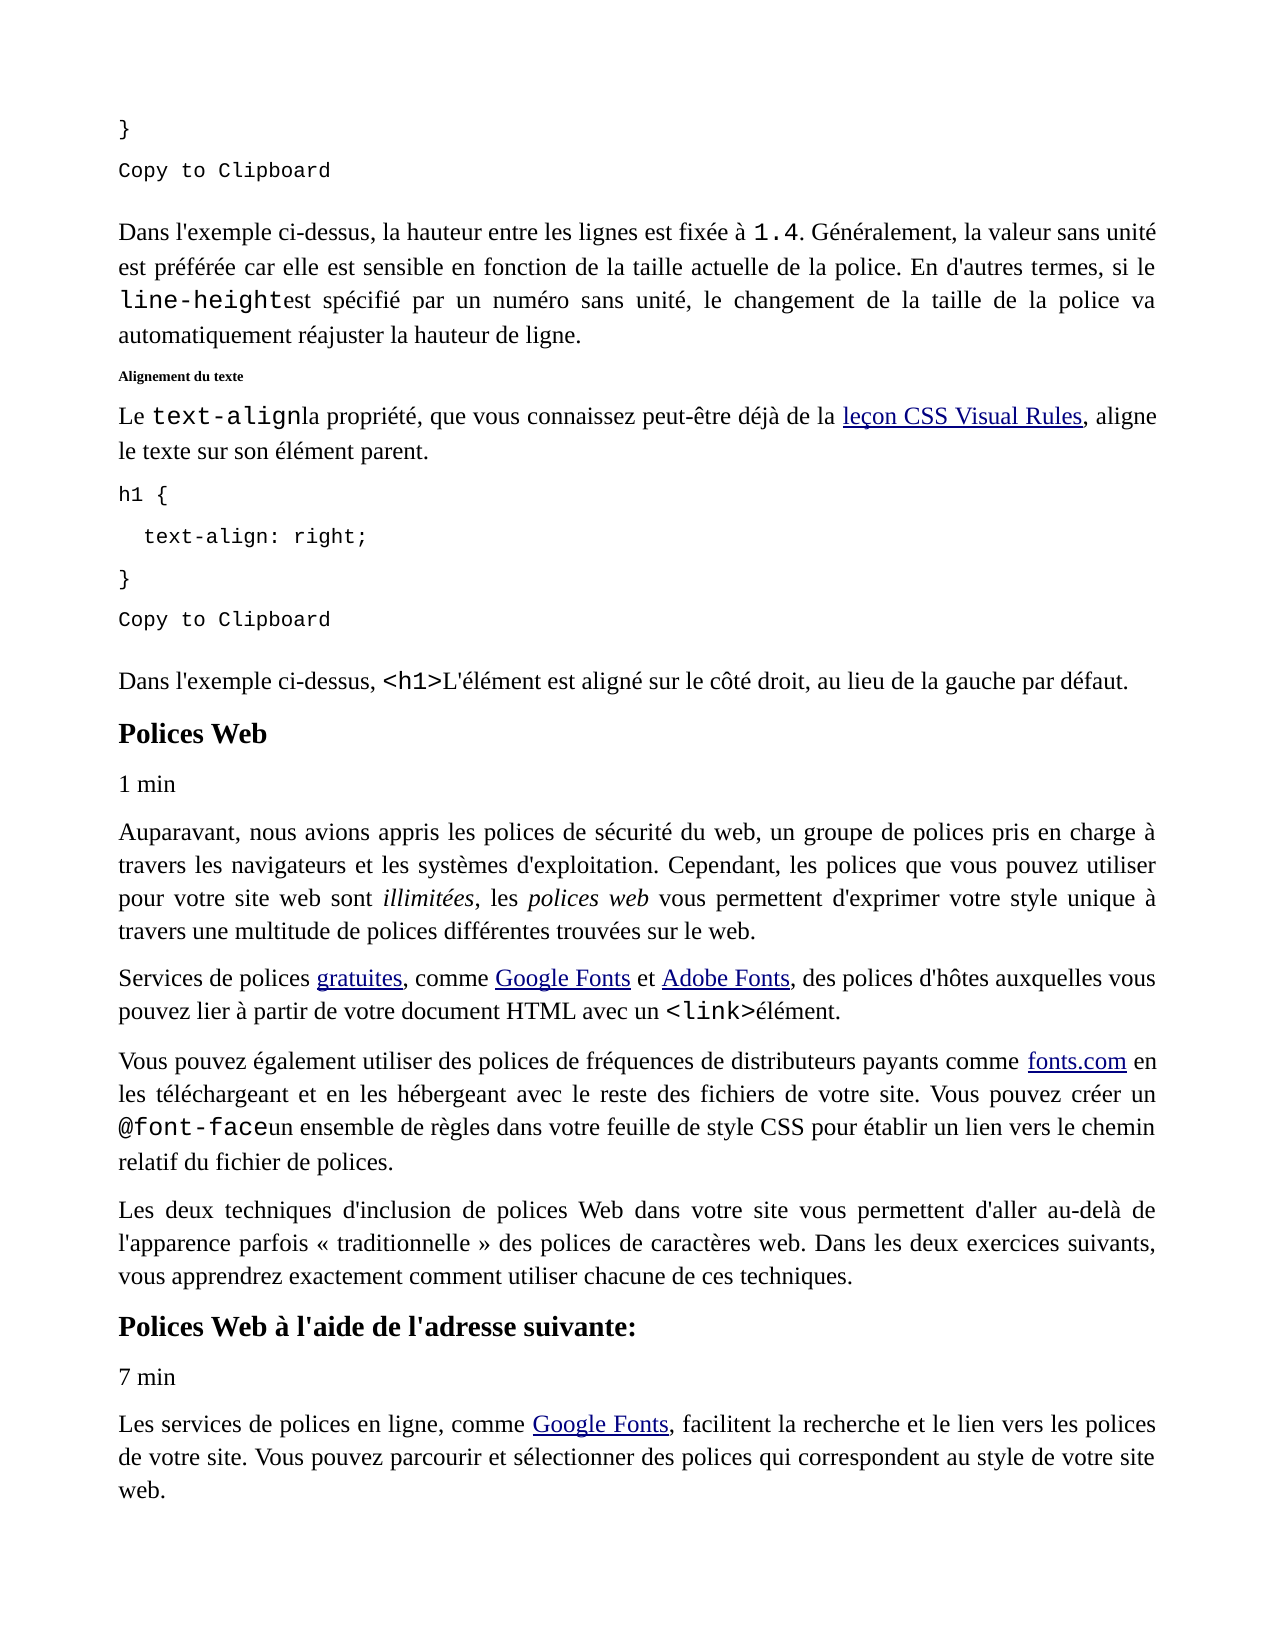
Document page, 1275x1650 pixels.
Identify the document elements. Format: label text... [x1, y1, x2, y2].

text Le text-alignla propriété, que vous connaissez peut-être déjà de la leçon CSS Visual Rules, aligne le texte sur son élément parent. [118, 401, 1157, 465]
text Les services de polices en ligne, comme Google Fonts, facilitent la recherche et le lien vers les polices de votre site. Vous pouvez parcourir et sélectionner des polices qui correspondent au style de votre site web. [118, 1409, 1157, 1504]
text Copy to Clipboard [118, 160, 1157, 183]
text Les deux techniques d'inclusion de polices Web dans votre site vous permettent d'aller au-delà de l'apparence parfois « traditionnelle » des polices de caractères web. Dans les deux exercices suivants, vous apprendrez exactement comment utiliser chacune de ces techniques. [118, 1195, 1157, 1290]
text h1 { [118, 484, 1157, 508]
text Dans l'exemple ci-dessus, <h1>L'élément est aligné sur le côté droit, au lieu de la gauche par défaut. [118, 666, 1157, 697]
text } [118, 118, 1157, 142]
subtitle Polices Web [118, 716, 1157, 749]
text } [118, 567, 1157, 591]
subtitle Polices Web à l'aide de l'adresse suivante: [118, 1309, 1157, 1342]
text Vous pouvez également utiliser des polices de fréquences de distributeurs payants comme fonts.com en les téléchargeant et en les hébergeant avec le reste des fichiers de votre site. Vous pouvez créer un @font-faceun ensemble de règles dans votre feuille de style CSS pour établir un lien vers le chemin relatif du fichier de polices. [118, 1046, 1157, 1176]
text text-align: right; [118, 526, 1157, 549]
text Dans l'exemple ci-dessus, la hauteur entre les lignes est fixée à 1.4. Généralement, la valeur sans unité est préférée car elle est sensible en fonction de la taille actuelle de la police. En d'autres termes, si le line-heightest spécifié par un numéro sans unité, le changement de la taille de la police va automatiquement réajuster la hauteur de ligne. [118, 217, 1157, 348]
text Auparavant, nous avions appris les polices de sécurité du web, un groupe de polices pris en charge à travers les navigateurs et les systèmes d'exploitation. Cependant, les polices que vous pouvez utiliser pour votre site web sont illimitées, les polices web vous permettent d'exprimer votre style unique à travers une multitude de polices différentes trouvées sur le web. [118, 817, 1157, 944]
text 1 min [118, 769, 1157, 798]
text 7 min [118, 1362, 1157, 1391]
subtitle Alignement du texte [118, 367, 1157, 384]
text Services de polices gratuites, comme Google Fonts et Adobe Fonts, des polices d'hôtes auxquelles vous pouvez lier à partir de votre document HTML avec un <link>élément. [118, 963, 1157, 1027]
text Copy to Clipboard [118, 609, 1157, 633]
